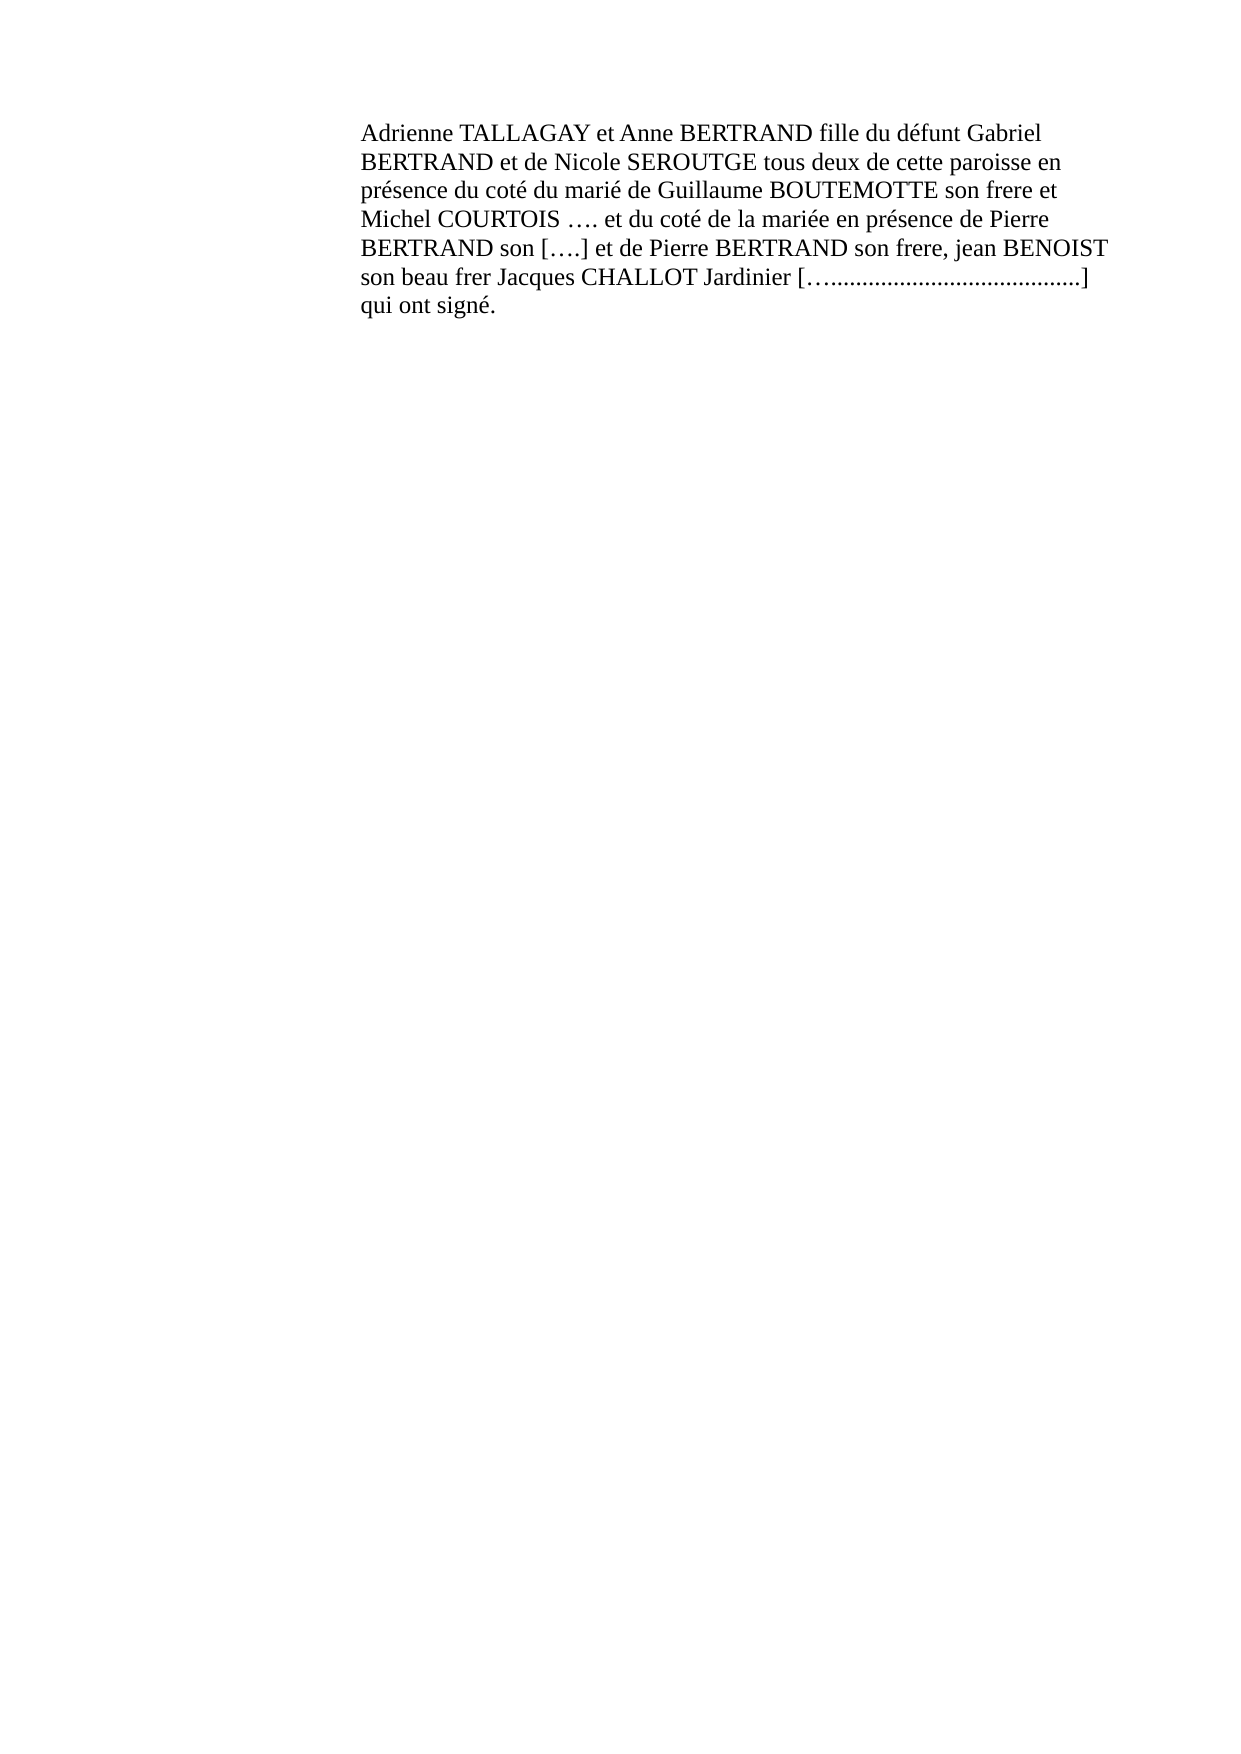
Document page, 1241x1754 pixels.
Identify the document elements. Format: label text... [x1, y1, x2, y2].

text Adrienne TALLAGAY et Anne BERTRAND fille du défunt Gabriel BERTRAND et de Nicole SEROUTGE tous deux de cette paroisse en présence du coté du marié de Guillaume BOUTEMOTTE son frere et Michel COURTOIS …. et du coté de la mariée en présence de Pierre BERTRAND son [….] et de Pierre BERTRAND son frere, jean BENOIST son beau frer Jacques CHALLOT Jardinier […........................................] [360, 118, 1122, 291]
text qui ont signé. [360, 291, 1122, 319]
